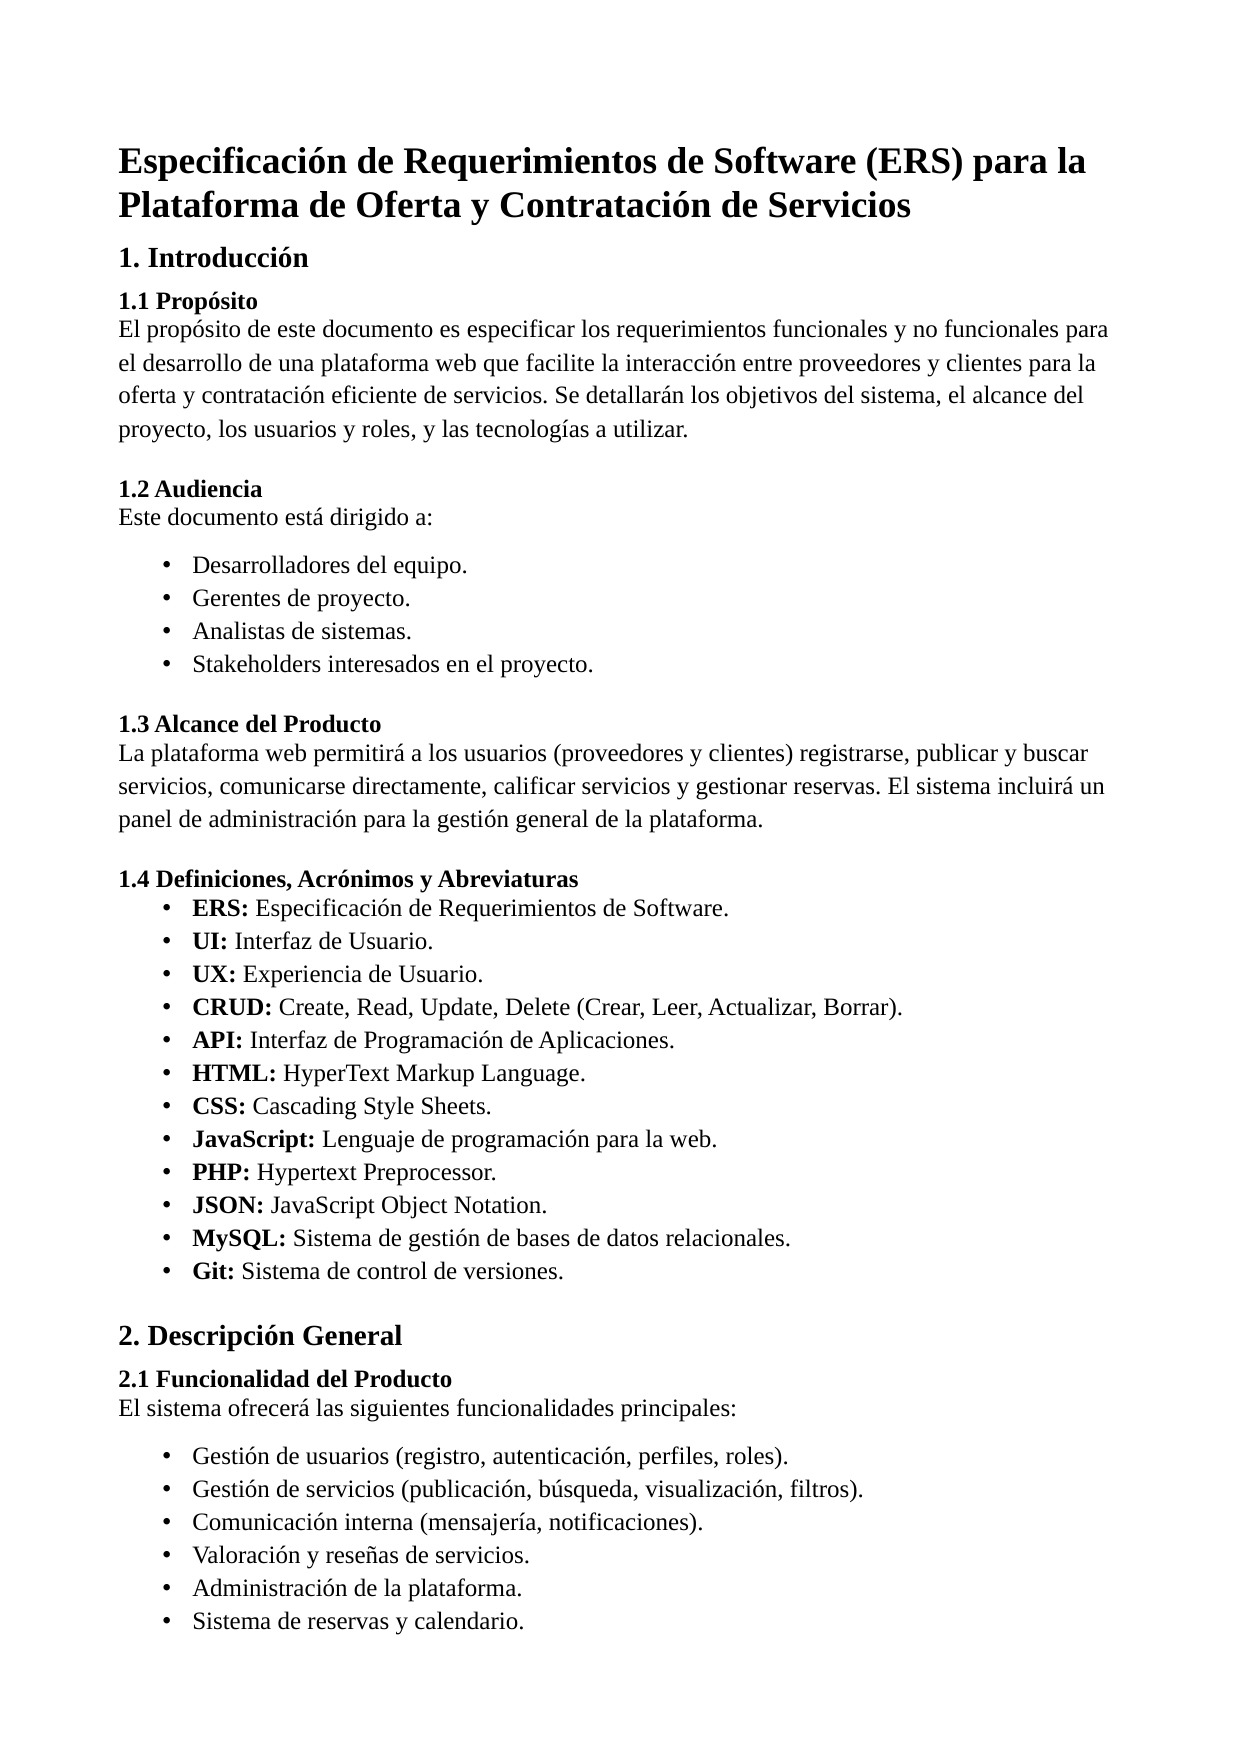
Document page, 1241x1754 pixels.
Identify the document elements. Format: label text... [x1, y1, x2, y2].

text La plataforma web permitirá a los usuarios (proveedores y clientes) registrarse, publicar y buscar servicios, comunicarse directamente, calificar servicios y gestionar reservas. El sistema incluirá un panel de administración para la gestión general de la plataforma. [118, 738, 1122, 833]
subtitle 1.4 Definiciones, Acrónimos y Abreviaturas [118, 864, 1122, 893]
list Comunicación interna (mensajería, notificaciones). [162, 1507, 1122, 1536]
list PHP: Hypertext Preprocessor. [162, 1157, 1122, 1186]
text Este documento está dirigido a: [118, 502, 1122, 531]
list Sistema de reservas y calendario. [162, 1606, 1122, 1634]
list Valoración y reseñas de servicios. [162, 1540, 1122, 1568]
list API: Interfaz de Programación de Aplicaciones. [162, 1025, 1122, 1054]
list JavaScript: Lenguaje de programación para la web. [162, 1124, 1122, 1153]
list UI: Interfaz de Usuario. [162, 926, 1122, 955]
list ERS: Especificación de Requerimientos de Software. [162, 893, 1122, 922]
list Gestión de servicios (publicación, búsqueda, visualización, filtros). [162, 1474, 1122, 1502]
text El propósito de este documento es especificar los requerimientos funcionales y no funcionales para el desarrollo de una plataforma web que facilite la interacción entre proveedores y clientes para la oferta y contratación eficiente de servicios. Se detallarán los objetivos del sistema, el alcance del proyecto, los usuarios y roles, y las tecnologías a utilizar. [118, 314, 1122, 442]
list Gestión de usuarios (registro, autenticación, perfiles, roles). [162, 1441, 1122, 1469]
list CSS: Cascading Style Sheets. [162, 1091, 1122, 1120]
subtitle Especificación de Requerimientos de Software (ERS) para la Plataforma de Oferta y Contratación de Servicios [118, 139, 1122, 225]
list HTML: HyperText Markup Language. [162, 1058, 1122, 1087]
list Desarrolladores del equipo. [162, 550, 1122, 579]
text El sistema ofrecerá las siguientes funcionalidades principales: [118, 1393, 1122, 1422]
list Administración de la plataforma. [162, 1573, 1122, 1602]
list JSON: JavaScript Object Notation. [162, 1190, 1122, 1219]
subtitle 1.3 Alcance del Producto [118, 709, 1122, 738]
subtitle 1.1 Propósito [118, 286, 1122, 314]
list CRUD: Create, Read, Update, Delete (Crear, Leer, Actualizar, Borrar). [162, 992, 1122, 1021]
subtitle 1.2 Audiencia [118, 474, 1122, 502]
subtitle 1. Introducción [118, 240, 1122, 273]
subtitle 2. Descripción General [118, 1318, 1122, 1352]
list UX: Experiencia de Usuario. [162, 959, 1122, 988]
list MySQL: Sistema de gestión de bases de datos relacionales. [162, 1223, 1122, 1252]
list Gerentes de proyecto. [162, 583, 1122, 612]
subtitle 2.1 Funcionalidad del Producto [118, 1364, 1122, 1393]
list Git: Sistema de control de versiones. [162, 1256, 1122, 1285]
list Analistas de sistemas. [162, 616, 1122, 645]
list Stakeholders interesados en el proyecto. [162, 649, 1122, 678]
